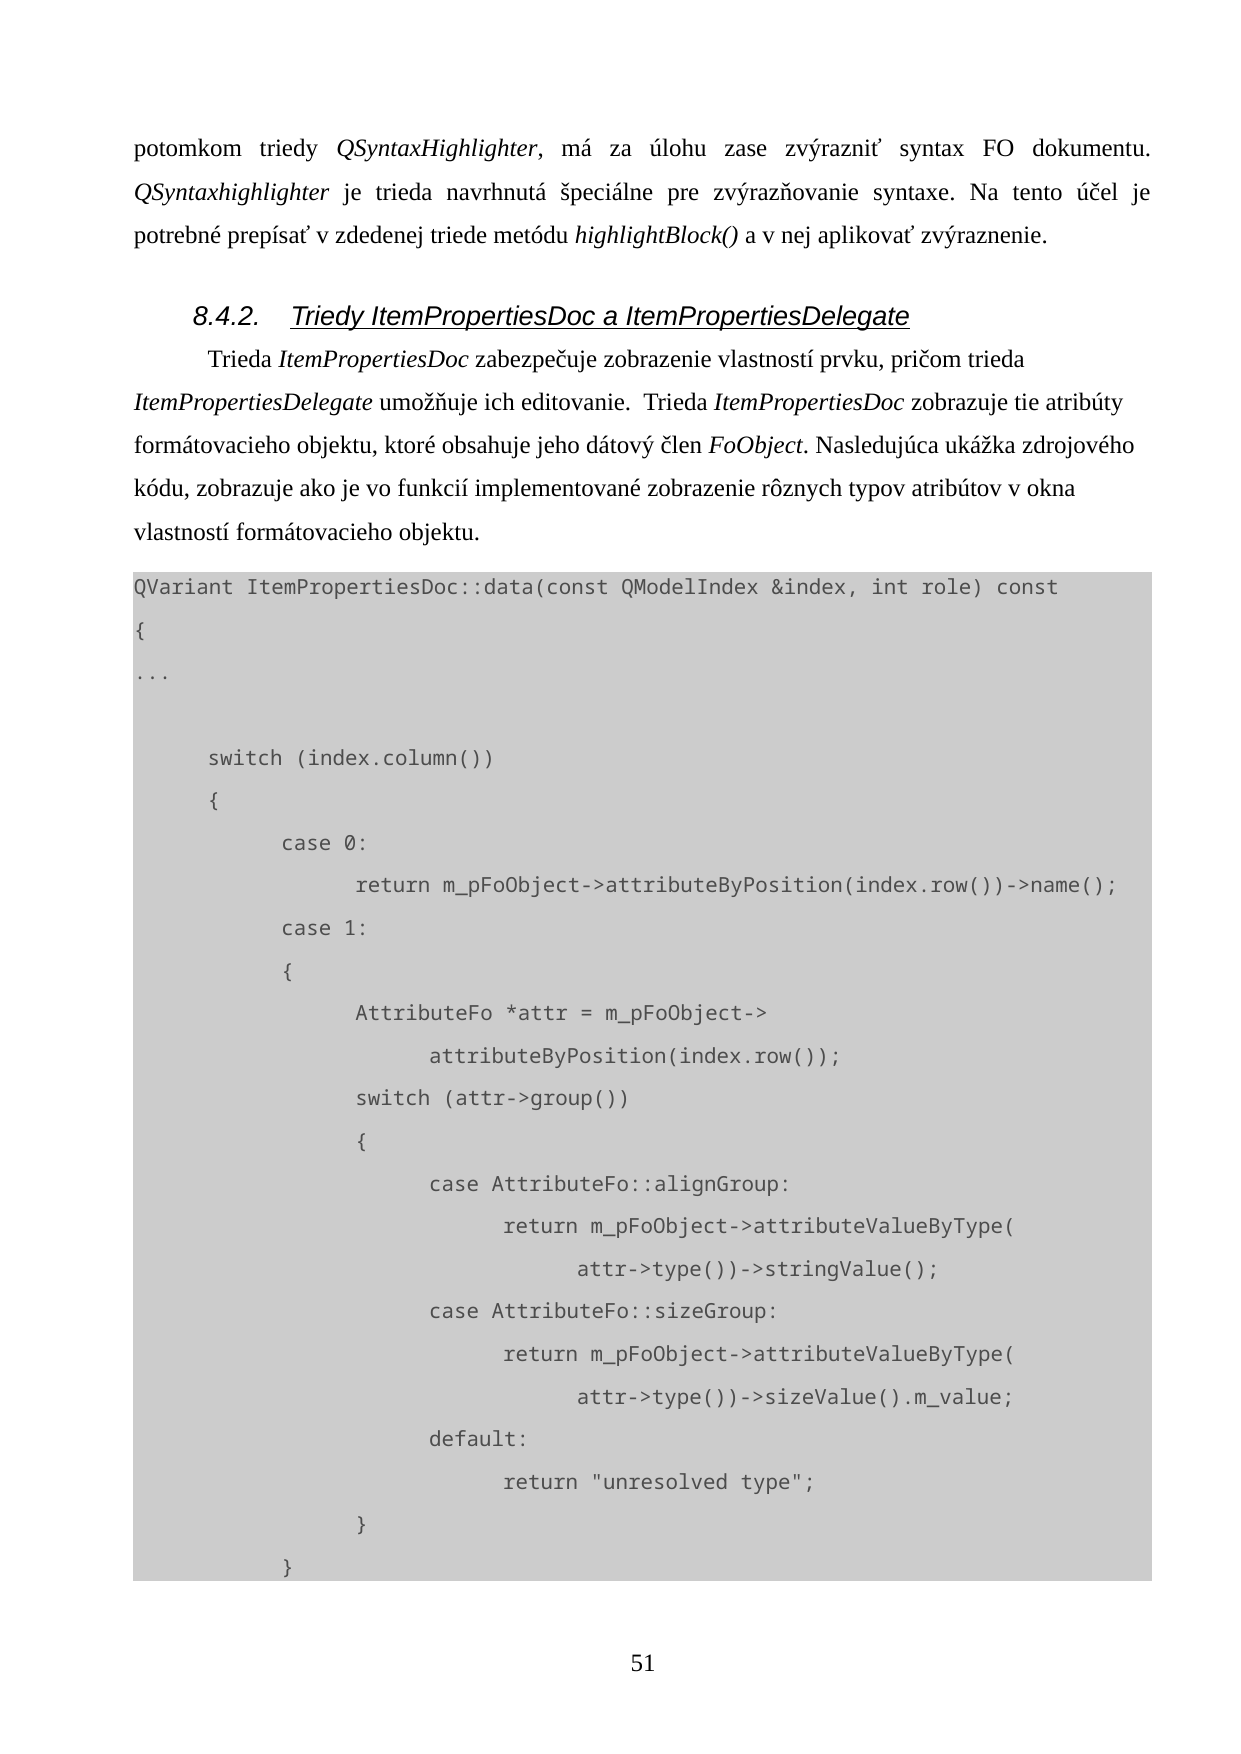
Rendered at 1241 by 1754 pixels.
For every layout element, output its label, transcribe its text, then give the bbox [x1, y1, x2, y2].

text return m_pFoObject->attributeValueByType( [133, 1211, 1152, 1240]
text { [133, 956, 1152, 984]
text attr->type())->stringValue(); [133, 1254, 1152, 1282]
text Trieda ItemPropertiesDoc zabezpečuje zobrazenie vlastností prvku, pričom trieda ItemPropertiesDelegate umožňuje ich editovanie. Trieda ItemPropertiesDoc zobrazuje tie atribúty formátovacieho objektu, ktoré obsahuje jeho dátový člen FoObject. Nasledujúca ukážka zdrojového kódu, zobrazuje ako je vo funkcií implementované zobrazenie rôznych typov atribútov v okna vlastností formátovacieho objektu. [133, 344, 1152, 545]
text return m_pFoObject->attributeValueByType( [133, 1339, 1152, 1368]
text case 1: [133, 913, 1152, 942]
text return "unresolved type"; [133, 1467, 1152, 1495]
text ... [133, 657, 1152, 686]
text case 0: [133, 828, 1152, 856]
text { [133, 615, 1152, 643]
text { [133, 785, 1152, 814]
text switch (attr->group()) [133, 1083, 1152, 1112]
text case AttributeFo::alignGroup: [133, 1169, 1152, 1197]
text attr->type())->sizeValue().m_value; [133, 1382, 1152, 1410]
text } [133, 1509, 1152, 1538]
text switch (index.column()) [133, 743, 1152, 771]
text default: [133, 1424, 1152, 1453]
text } [133, 1552, 1152, 1581]
subtitle Triedy ItemPropertiesDoc a ItemPropertiesDelegate [193, 300, 1152, 332]
text case AttributeFo::sizeGroup: [133, 1297, 1152, 1325]
text AttributeFo *attr = m_pFoObject-> [133, 998, 1152, 1027]
text potomkom triedy QSyntaxHighlighter, má za úlohu zase zvýrazniť syntax FO dokumentu. QSyntaxhighlighter je trieda navrhnutá špeciálne pre zvýrazňovanie syntaxe. Na tento účel je potrebné prepísať v zdedenej triede metódu highlightBlock() a v nej aplikovať zvýraznenie. [133, 133, 1152, 248]
text attributeByPosition(index.row()); [133, 1041, 1152, 1069]
text { [133, 1126, 1152, 1154]
text return m_pFoObject->attributeByPosition(index.row())->name(); [133, 871, 1152, 899]
text QVariant ItemPropertiesDoc::data(const QModelIndex &index, int role) const [133, 572, 1152, 601]
